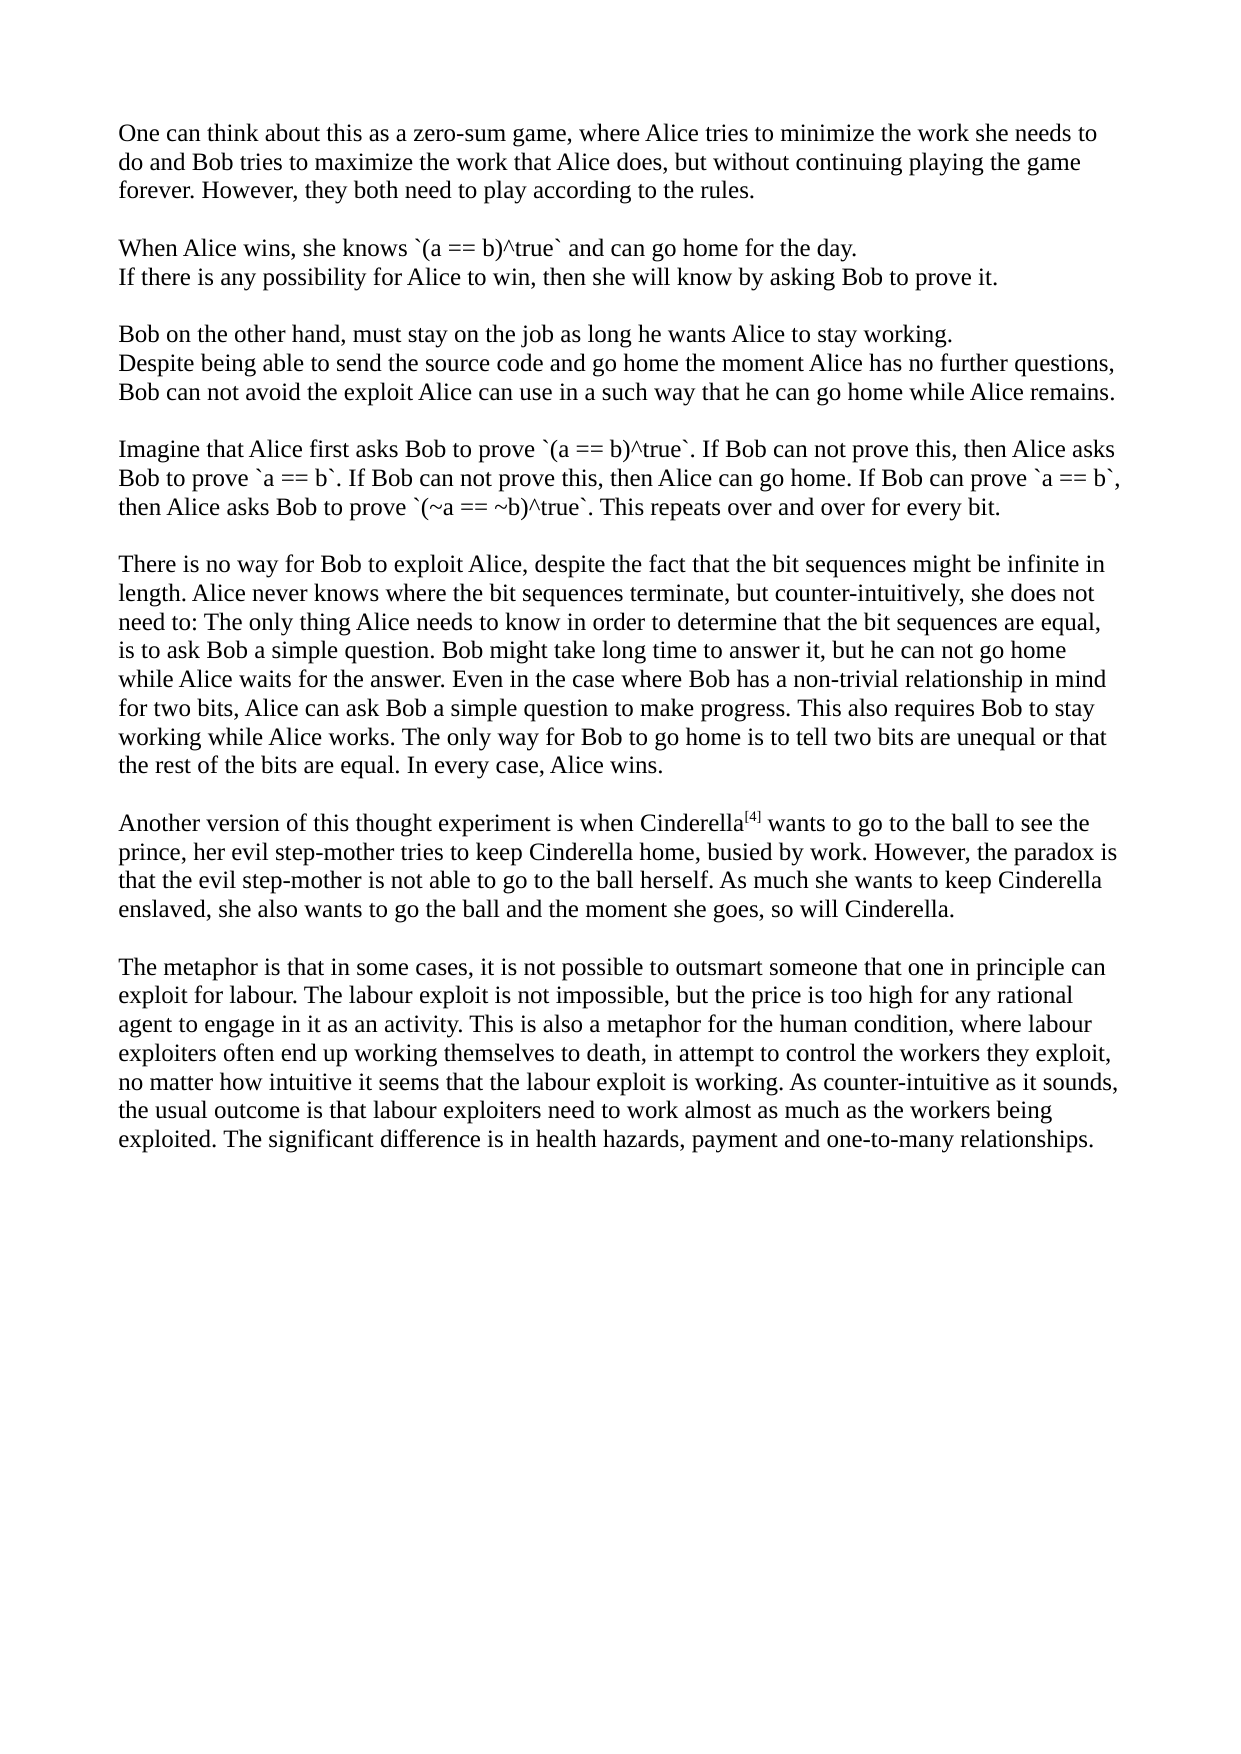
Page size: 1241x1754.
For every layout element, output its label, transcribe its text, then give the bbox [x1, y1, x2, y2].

text If there is any possibility for Alice to win, then she will know by asking Bob to prove it. [118, 262, 1122, 291]
text When Alice wins, she knows `(a == b)^true` and can go home for the day. [118, 233, 1122, 262]
text Imagine that Alice first asks Bob to prove `(a == b)^true`. If Bob can not prove this, then Alice asks Bob to prove `a == b`. If Bob can not prove this, then Alice can go home. If Bob can prove `a == b`, then Alice asks Bob to prove `(~a == ~b)^true`. This repeats over and over for every bit. [118, 434, 1122, 521]
text Despite being able to send the source code and go home the moment Alice has no further questions, Bob can not avoid the exploit Alice can use in a such way that he can go home while Alice remains. [118, 348, 1122, 406]
text One can think about this as a zero-sum game, where Alice tries to minimize the work she needs to do and Bob tries to maximize the work that Alice does, but without continuing playing the game forever. However, they both need to play according to the rules. [118, 118, 1122, 204]
text There is no way for Bob to exploit Alice, despite the fact that the bit sequences might be infinite in length. Alice never knows where the bit sequences terminate, but counter-intuitively, she does not need to: The only thing Alice needs to know in order to determine that the bit sequences are equal, is to ask Bob a simple question. Bob might take long time to answer it, but he can not go home while Alice waits for the answer. Even in the case where Bob has a non-trivial relationship in mind for two bits, Alice can ask Bob a simple question to make progress. This also requires Bob to stay working while Alice works. The only way for Bob to go home is to tell two bits are unequal or that the rest of the bits are equal. In every case, Alice wins. [118, 549, 1122, 779]
text Bob on the other hand, must stay on the job as long he wants Alice to stay working. [118, 319, 1122, 348]
text The metaphor is that in some cases, it is not possible to outsmart someone that one in principle can exploit for labour. The labour exploit is not impossible, but the price is too high for any rational agent to engage in it as an activity. This is also a metaphor for the human condition, where labour exploiters often end up working themselves to death, in attempt to control the workers they exploit, no matter how intuitive it seems that the labour exploit is working. As counter-intuitive as it sounds, the usual outcome is that labour exploiters need to work almost as much as the workers being exploited. The significant difference is in health hazards, payment and one-to-many relationships. [118, 952, 1122, 1153]
text Another version of this thought experiment is when Cinderella[4] wants to go to the ball to see the prince, her evil step-mother tries to keep Cinderella home, busied by work. However, the paradox is that the evil step-mother is not able to go to the ball herself. As much she wants to keep Cinderella enslaved, she also wants to go the ball and the moment she goes, so will Cinderella. [118, 808, 1122, 923]
